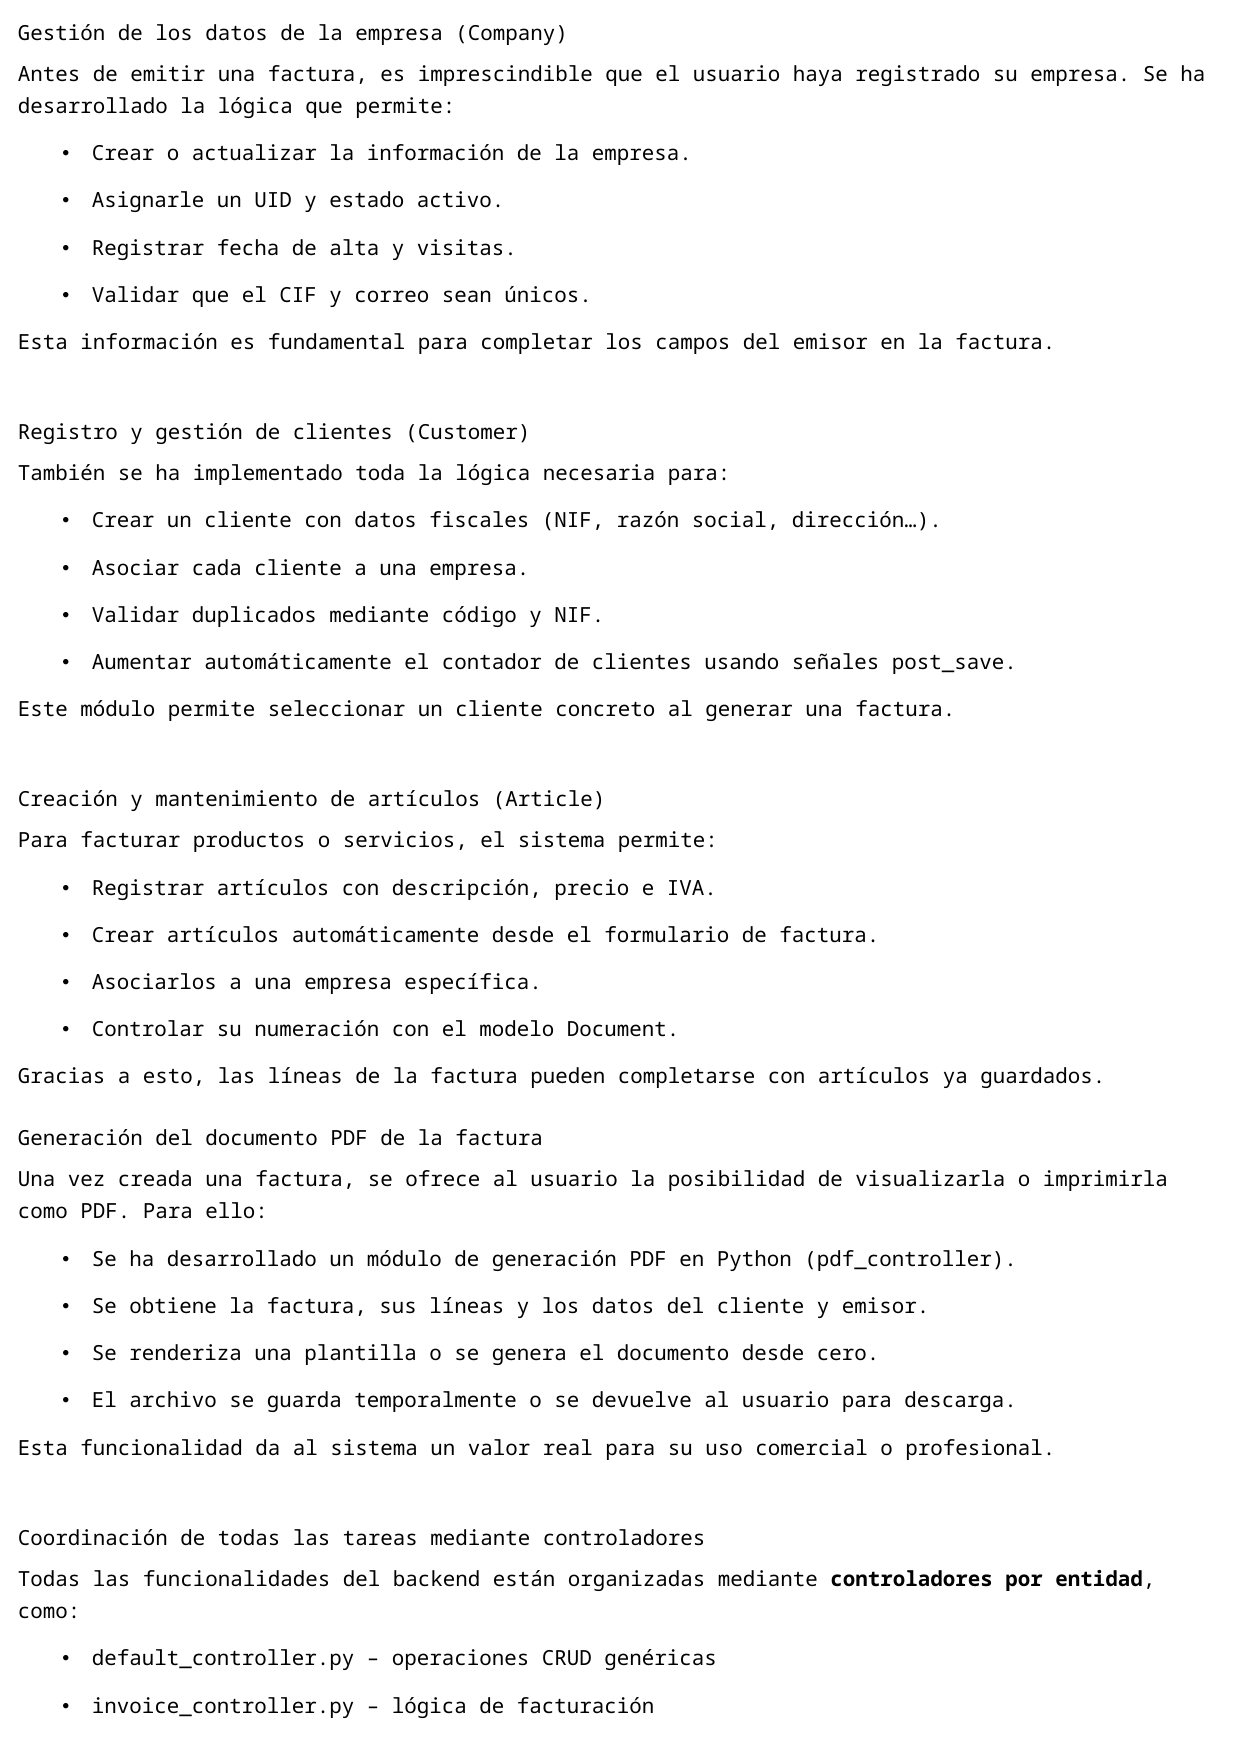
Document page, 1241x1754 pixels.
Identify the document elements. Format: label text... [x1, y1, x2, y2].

text Esta funcionalidad da al sistema un valor real para su uso comercial o profesional. [18, 1433, 1222, 1461]
text Este módulo permite seleccionar un cliente concreto al generar una factura. [18, 694, 1222, 723]
subtitle Gestión de los datos de la empresa (Company) [18, 18, 1222, 46]
text Para facturar productos o servicios, el sistema permite: [18, 825, 1222, 854]
subtitle Coordinación de todas las tareas mediante controladores [18, 1523, 1222, 1551]
text Una vez creada una factura, se ofrece al usuario la posibilidad de visualizarla o imprimirla como PDF. Para ello: [18, 1164, 1222, 1225]
text Antes de emitir una factura, es imprescindible que el usuario haya registrado su empresa. Se ha desarrollado la lógica que permite: [18, 59, 1222, 120]
subtitle Generación del documento PDF de la factura [18, 1123, 1222, 1152]
list default_controller.py – operaciones CRUD genéricas [62, 1643, 1222, 1672]
list Aumentar automáticamente el contador de clientes usando señales post_save. [62, 647, 1222, 676]
list Registrar artículos con descripción, precio e IVA. [62, 873, 1222, 901]
subtitle Creación y mantenimiento de artículos (Article) [18, 784, 1222, 813]
subtitle Registro y gestión de clientes (Customer) [18, 417, 1222, 446]
list Controlar su numeración con el modelo Document. [62, 1014, 1222, 1043]
list Asociarlos a una empresa específica. [62, 967, 1222, 995]
list Crear un cliente con datos fiscales (NIF, razón social, dirección…). [62, 506, 1222, 534]
list Se ha desarrollado un módulo de generación PDF en Python (pdf_controller). [62, 1244, 1222, 1272]
list El archivo se guarda temporalmente o se devuelve al usuario para descarga. [62, 1385, 1222, 1414]
list Asignarle un UID y estado activo. [62, 186, 1222, 214]
list Validar que el CIF y correo sean únicos. [62, 280, 1222, 308]
list Asociar cada cliente a una empresa. [62, 553, 1222, 581]
list Se renderiza una plantilla o se genera el documento desde cero. [62, 1338, 1222, 1367]
list invoice_controller.py – lógica de facturación [62, 1691, 1222, 1719]
text También se ha implementado toda la lógica necesaria para: [18, 458, 1222, 487]
text Todas las funcionalidades del backend están organizadas mediante controladores por entidad, como: [18, 1564, 1222, 1625]
list Validar duplicados mediante código y NIF. [62, 600, 1222, 628]
list Registrar fecha de alta y visitas. [62, 233, 1222, 261]
list Se obtiene la factura, sus líneas y los datos del cliente y emisor. [62, 1291, 1222, 1319]
list Crear o actualizar la información de la empresa. [62, 138, 1222, 167]
text Gracias a esto, las líneas de la factura pueden completarse con artículos ya guardados. [18, 1061, 1222, 1090]
text Esta información es fundamental para completar los campos del emisor en la factura. [18, 327, 1222, 356]
list Crear artículos automáticamente desde el formulario de factura. [62, 920, 1222, 948]
